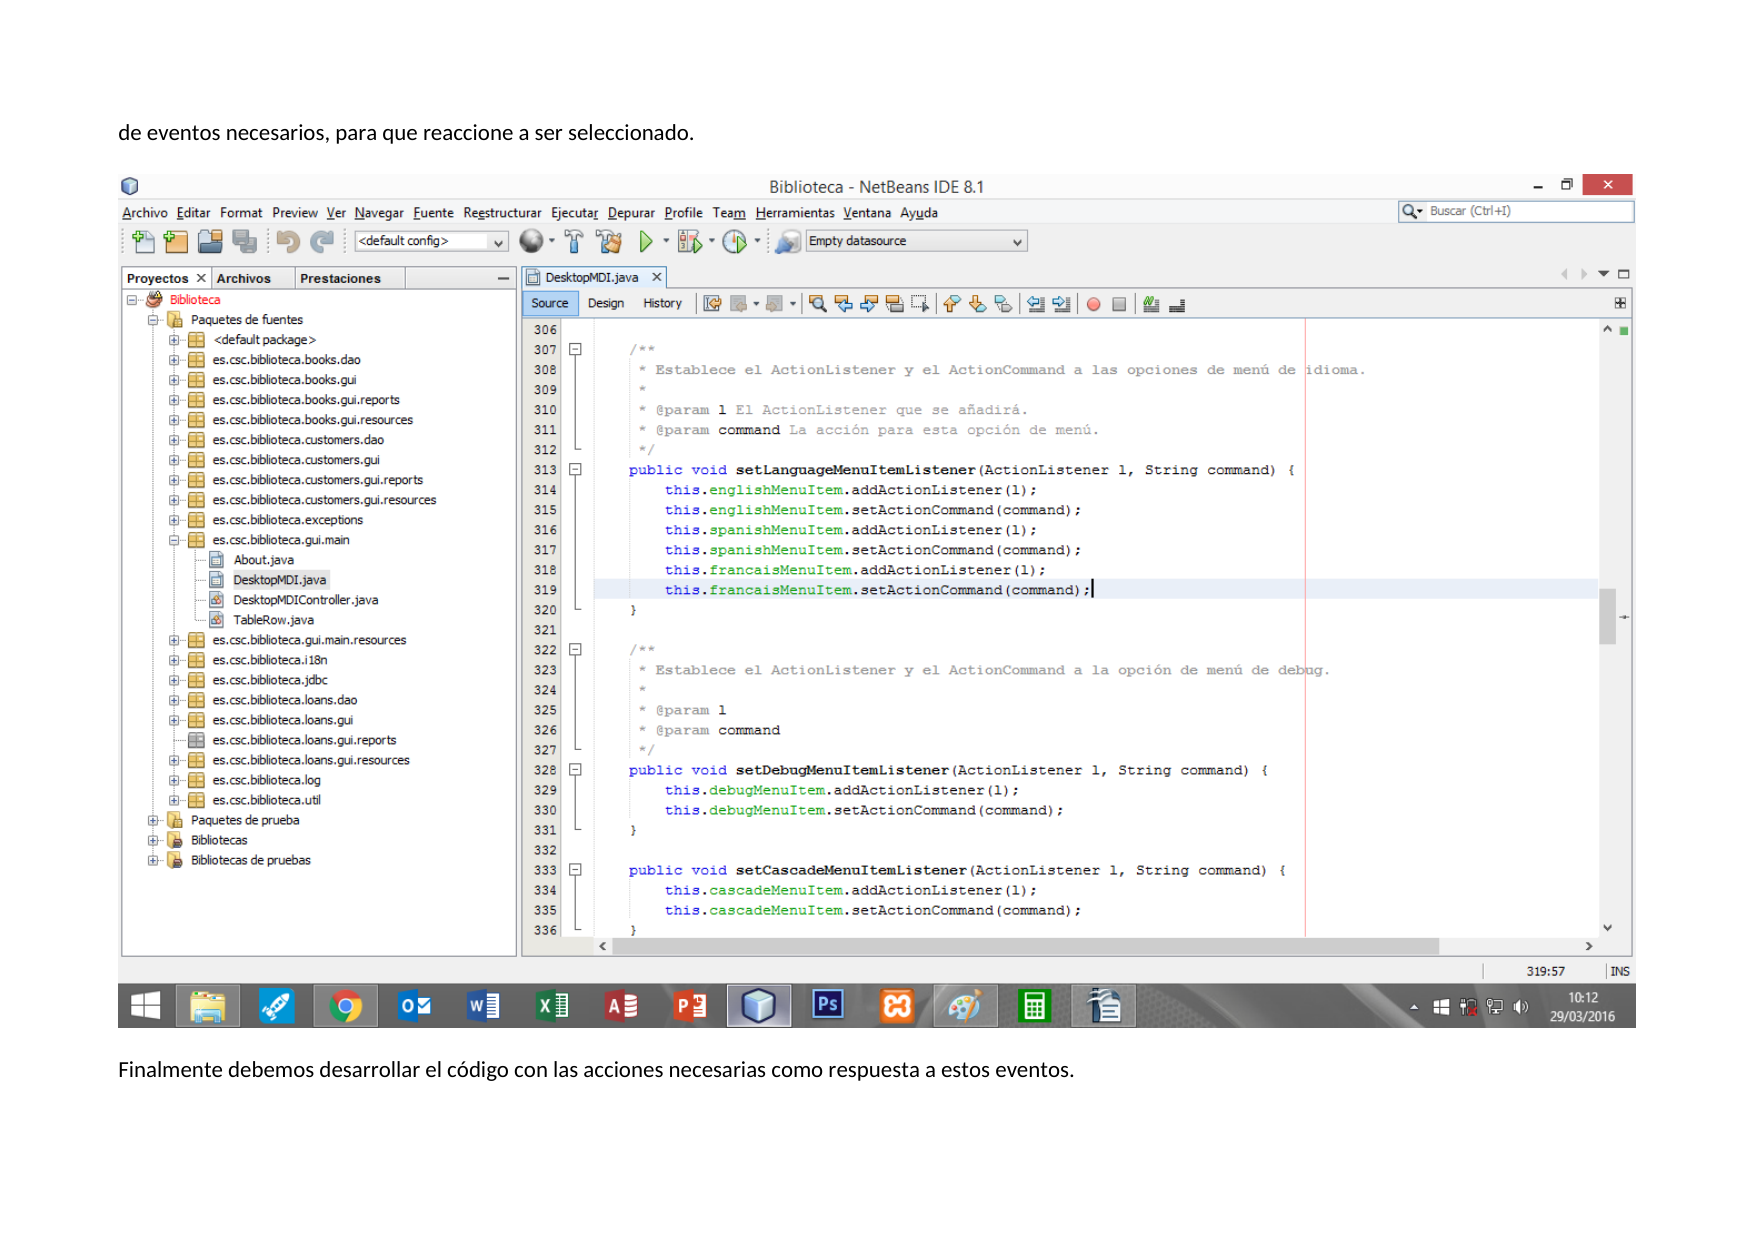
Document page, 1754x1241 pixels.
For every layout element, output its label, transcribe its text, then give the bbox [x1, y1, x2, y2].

text Finalmente debemos desarrollar el código con las acciones necesarias como respuesta a estos eventos. [118, 1055, 1636, 1083]
picture [118, 174, 1636, 1028]
text de eventos necesarios, para que reaccione a ser seleccionado. [118, 118, 1636, 146]
